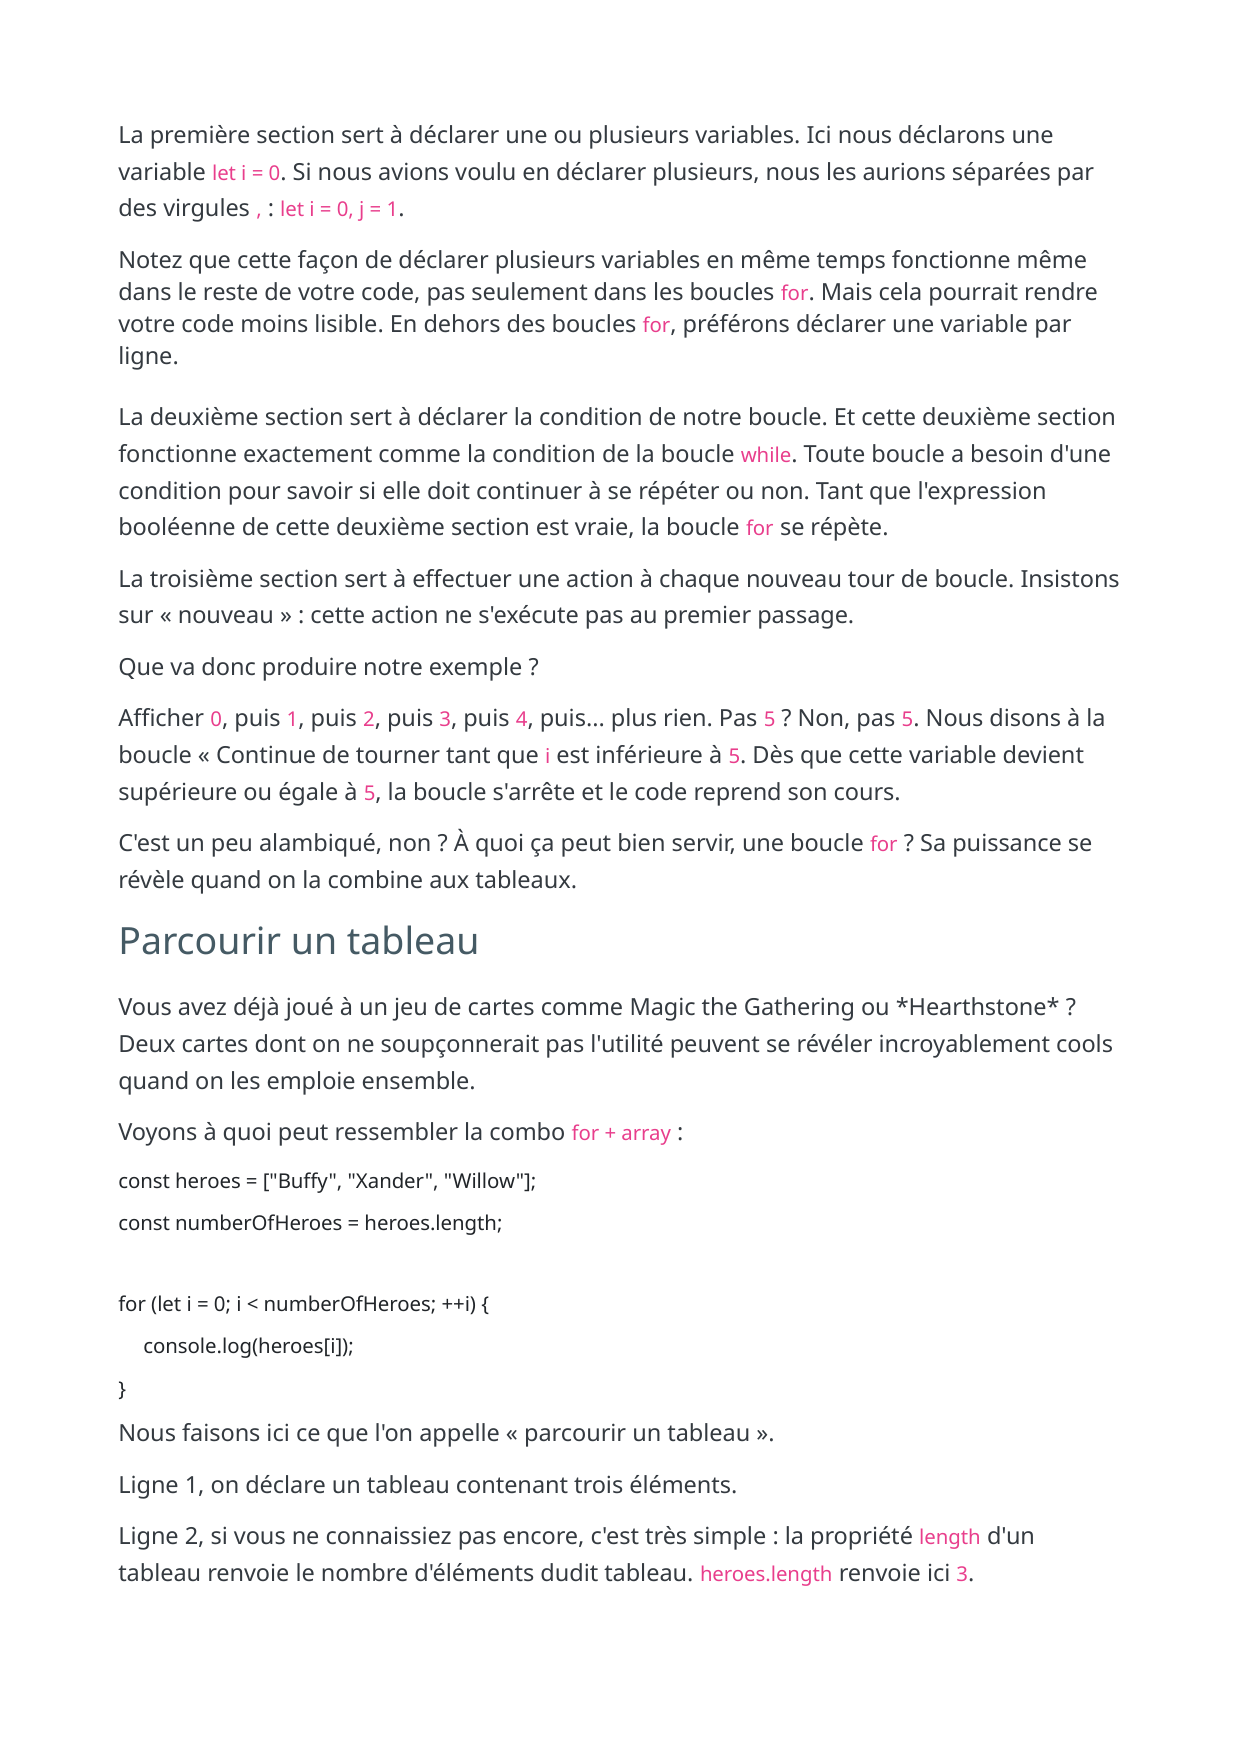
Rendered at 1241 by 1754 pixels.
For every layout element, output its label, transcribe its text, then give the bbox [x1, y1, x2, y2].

text C'est un peu alambiqué, non ? À quoi ça peut bien servir, une boucle for ? Sa puissance se révèle quand on la combine aux tableaux. [118, 826, 1122, 895]
text Voyons à quoi peut ressembler la combo for + array : [118, 1115, 1122, 1147]
text La deuxième section sert à déclarer la condition de notre boucle. Et cette deuxième section fonctionne exactement comme la condition de la boucle while. Toute boucle a besoin d'une condition pour savoir si elle doit continuer à se répéter ou non. Tant que l'expression booléenne de cette deuxième section est vraie, la boucle for se répète. [118, 400, 1122, 543]
text console.log(heroes[i]); [118, 1332, 1122, 1360]
subtitle Parcourir un tableau [118, 914, 1122, 966]
text Que va donc produire notre exemple ? [118, 650, 1122, 682]
text Nous faisons ici ce que l'on appelle « parcourir un tableau ». [118, 1417, 1122, 1449]
text Notez que cette façon de déclarer plusieurs variables en même temps fonctionne même dans le reste de votre code, pas seulement dans les boucles for. Mais cela pourrait rendre votre code moins lisible. En dehors des boucles for, préférons déclarer une variable par ligne. [118, 243, 1122, 371]
text La première section sert à déclarer une ou plusieurs variables. Ici nous déclarons une variable let i = 0. Si nous avions voulu en déclarer plusieurs, nous les aurions séparées par des virgules , : let i = 0, j = 1. [118, 118, 1122, 224]
text } [118, 1374, 1122, 1402]
text const heroes = ["Buffy", "Xander", "Willow"]; [118, 1167, 1122, 1194]
text Afficher 0, puis 1, puis 2, puis 3, puis 4, puis... plus rien. Pas 5 ? Non, pas 5. Nous disons à la boucle « Continue de tourner tant que i est inférieure à 5. Dès que cette variable devient supérieure ou égale à 5, la boucle s'arrête et le code reprend son cours. [118, 702, 1122, 807]
text La troisième section sert à effectuer une action à chaque nouveau tour de boucle. Insistons sur « nouveau » : cette action ne s'exécute pas au premier passage. [118, 562, 1122, 631]
text Vous avez déjà joué à un jeu de cartes comme Magic the Gathering ou *Hearthstone* ? Deux cartes dont on ne soupçonnerait pas l'utilité peuvent se révéler incroyablement cools quand on les emploie ensemble. [118, 990, 1122, 1096]
text for (let i = 0; i < numberOfHeroes; ++i) { [118, 1289, 1122, 1317]
text Ligne 1, on déclare un tableau contenant trois éléments. [118, 1468, 1122, 1500]
text Ligne 2, si vous ne connaissiez pas encore, c'est très simple : la propriété length d'un tableau renvoie le nombre d'éléments dudit tableau. heroes.length renvoie ici 3. [118, 1519, 1122, 1588]
text const numberOfHeroes = heroes.length; [118, 1209, 1122, 1237]
